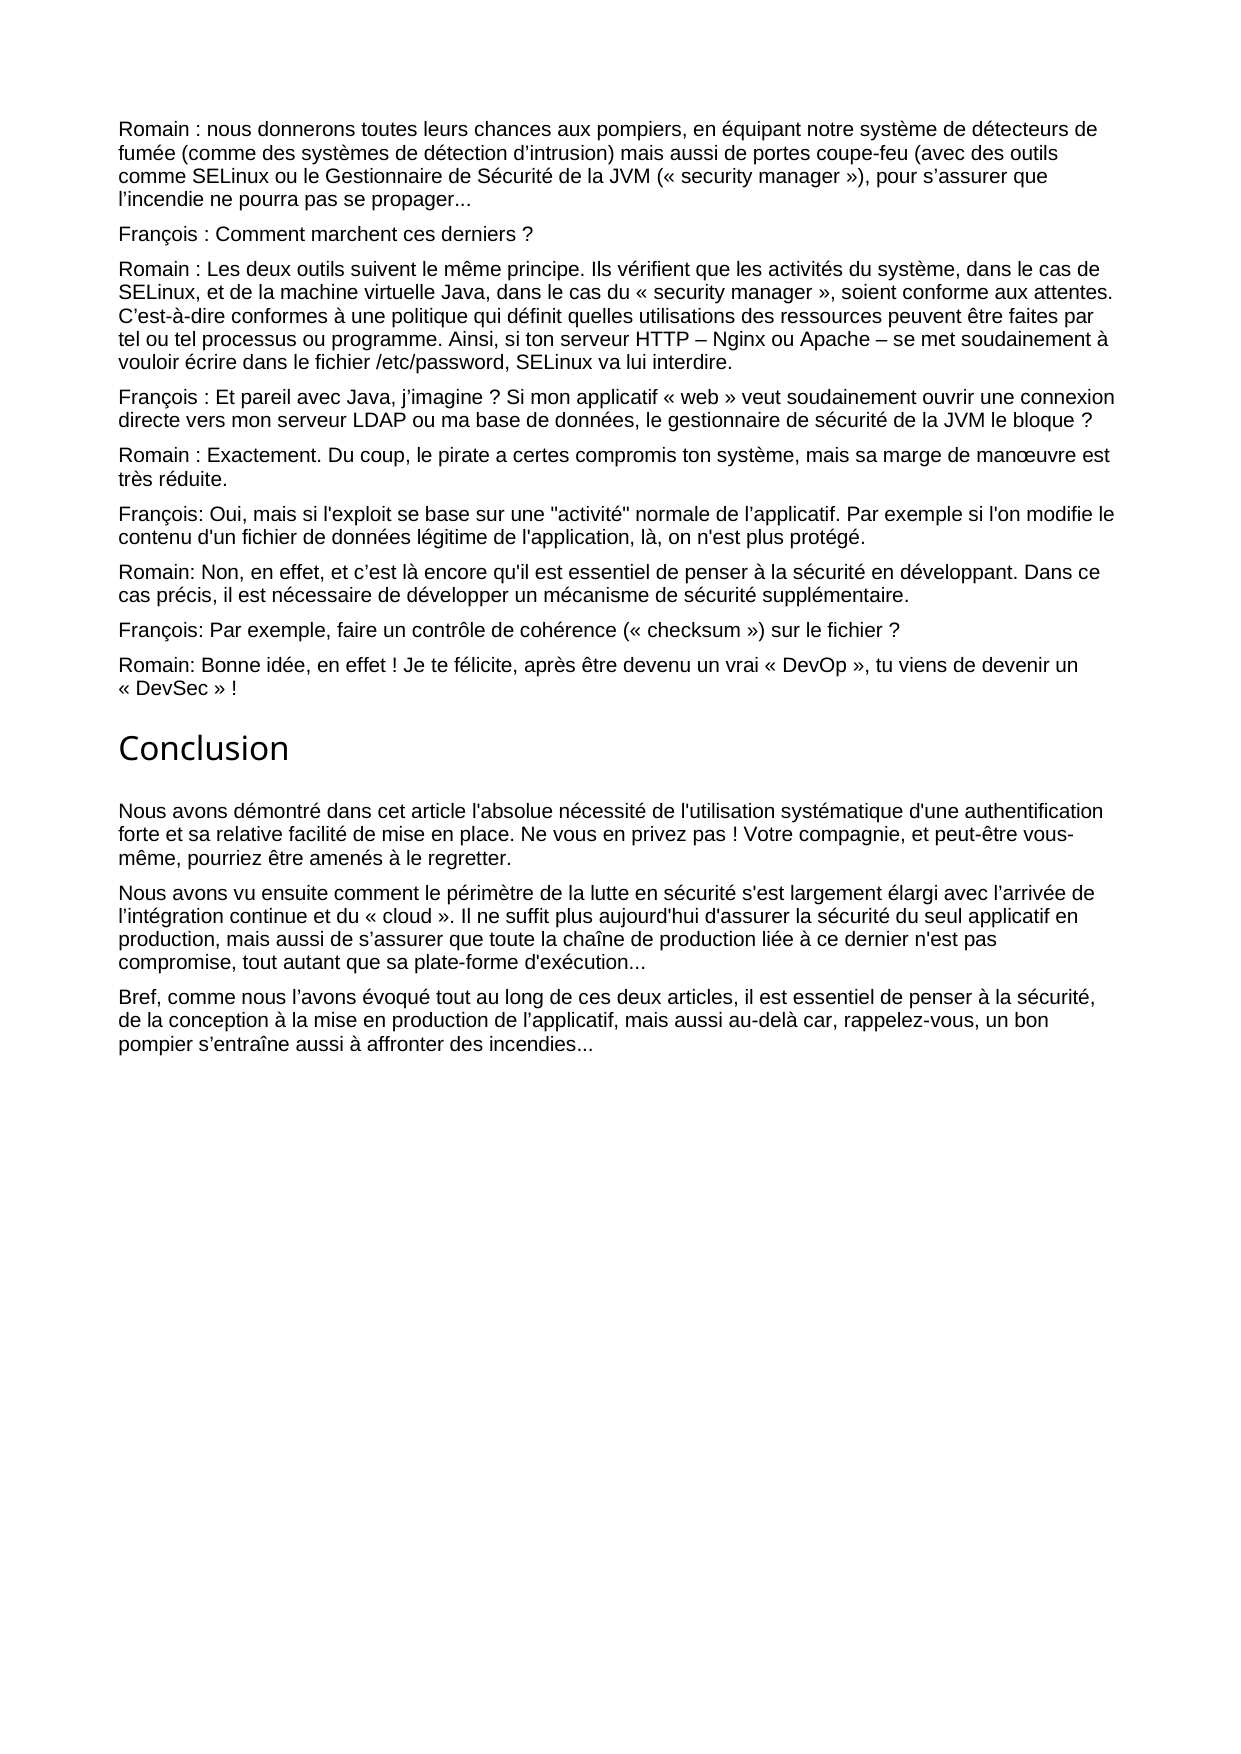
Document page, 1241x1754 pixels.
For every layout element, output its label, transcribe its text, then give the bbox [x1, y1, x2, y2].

text Romain: Non, en effet, et c’est là encore qu'il est essentiel de penser à la sécurité en développant. Dans ce cas précis, il est nécessaire de développer un mécanisme de sécurité supplémentaire. [118, 560, 1122, 607]
text Nous avons démontré dans cet article l'absolue nécessité de l'utilisation systématique d'une authentification forte et sa relative facilité de mise en place. Ne vous en privez pas ! Votre compagnie, et peut-être vous-même, pourriez être amenés à le regretter. [118, 800, 1122, 869]
text François : Et pareil avec Java, j’imagine ? Si mon applicatif « web » veut soudainement ouvrir une connexion directe vers mon serveur LDAP ou ma base de données, le gestionnaire de sécurité de la JVM le bloque ? [118, 386, 1122, 432]
subtitle Conclusion [118, 725, 1122, 770]
text Bref, comme nous l’avons évoqué tout au long de ces deux articles, il est essentiel de penser à la sécurité, de la conception à la mise en production de l’applicatif, mais aussi au-delà car, rappelez-vous, un bon pompier s’entraîne aussi à affronter des incendies... [118, 986, 1122, 1056]
text Romain: Bonne idée, en effet ! Je te félicite, après être devenu un vrai « DevOp », tu viens de devenir un « DevSec » ! [118, 654, 1122, 700]
text Romain : Exactement. Du coup, le pirate a certes compromis ton système, mais sa marge de manœuvre est très réduite. [118, 444, 1122, 490]
text François: Par exemple, faire un contrôle de cohérence (« checksum ») sur le fichier ? [118, 619, 1122, 642]
text François: Oui, mais si l'exploit se base sur une "activité" normale de l’applicatif. Par exemple si l'on modifie le contenu d'un fichier de données légitime de l'application, là, on n'est plus protégé. [118, 502, 1122, 549]
text Nous avons vu ensuite comment le périmètre de la lutte en sécurité s'est largement élargi avec l’arrivée de l’intégration continue et du « cloud ». Il ne suffit plus aujourd'hui d'assurer la sécurité du seul applicatif en production, mais aussi de s’assurer que toute la chaîne de production liée à ce dernier n'est pas compromise, tout autant que sa plate-forme d'exécution... [118, 881, 1122, 974]
text François : Comment marchent ces derniers ? [118, 223, 1122, 246]
text Romain : Les deux outils suivent le même principe. Ils vérifient que les activités du système, dans le cas de SELinux, et de la machine virtuelle Java, dans le cas du « security manager », soient conforme aux attentes. C’est-à-dire conformes à une politique qui définit quelles utilisations des ressources peuvent être faites par tel ou tel processus ou programme. Ainsi, si ton serveur HTTP – Nginx ou Apache – se met soudainement à vouloir écrire dans le fichier /etc/password, SELinux va lui interdire. [118, 258, 1122, 374]
text Romain : nous donnerons toutes leurs chances aux pompiers, en équipant notre système de détecteurs de fumée (comme des systèmes de détection d’intrusion) mais aussi de portes coupe-feu (avec des outils comme SELinux ou le Gestionnaire de Sécurité de la JVM (« security manager »), pour s’assurer que l’incendie ne pourra pas se propager... [118, 118, 1122, 211]
